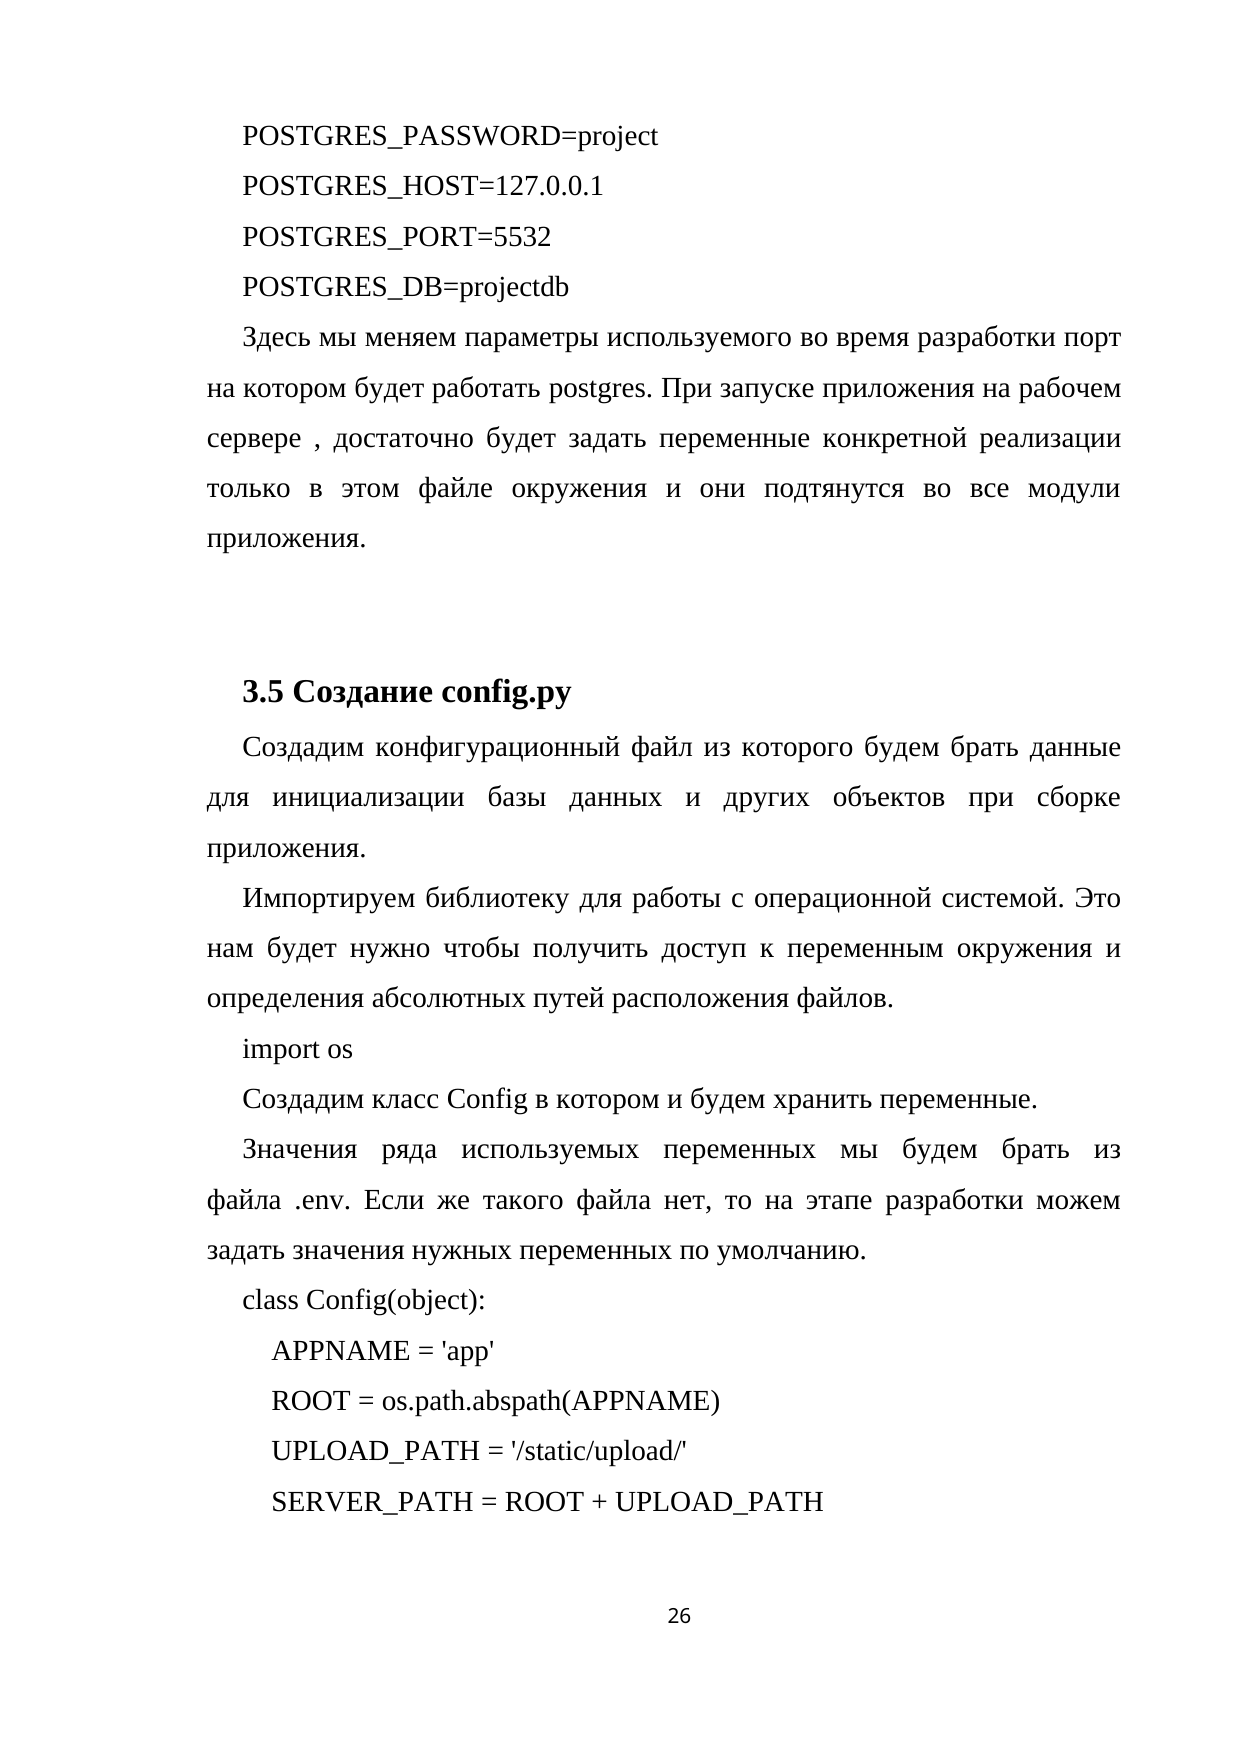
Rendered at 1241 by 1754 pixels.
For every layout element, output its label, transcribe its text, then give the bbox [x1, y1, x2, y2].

list class Config(object): [207, 1282, 1122, 1316]
list Создадим конфигурационный файл из которого будем брать данные для инициализации базы данных и других объектов при сборке приложения. [207, 729, 1122, 863]
list POSTGRES_HOST=127.0.0.1 [207, 168, 1122, 202]
list 3.5 Создание config.py [207, 672, 1122, 710]
list import os [207, 1031, 1122, 1064]
list APPNAME = 'app' [207, 1333, 1122, 1366]
list Создадим класс Config в котором и будем хранить переменные. [207, 1081, 1122, 1115]
list Значения ряда используемых переменных мы будем брать из файла .env. Если же такого файла нет, то на этапе разработки можем задать значения нужных переменных по умолчанию. [207, 1132, 1122, 1266]
list POSTGRES_PASSWORD=project [207, 118, 1122, 152]
list Здесь мы меняем параметры используемого во время разработки порт на котором будет работать postgres. При запуске приложения на рабочем сервере , достаточно будет задать переменные конкретной реализации только в этом файле окружения и они подтянутся во все модули приложения. [207, 319, 1122, 554]
list Импортируем библиотеку для работы с операционной системой. Это нам будет нужно чтобы получить доступ к переменным окружения и определения абсолютных путей расположения файлов. [207, 880, 1122, 1014]
list UPLOAD_PATH = '/static/upload/' [207, 1433, 1122, 1467]
list POSTGRES_PORT=5532 [207, 219, 1122, 252]
list POSTGRES_DB=projectdb [207, 269, 1122, 303]
list SERVER_PATH = ROOT + UPLOAD_PATH [207, 1484, 1122, 1517]
list ROOT = os.path.abspath(APPNAME) [207, 1383, 1122, 1417]
